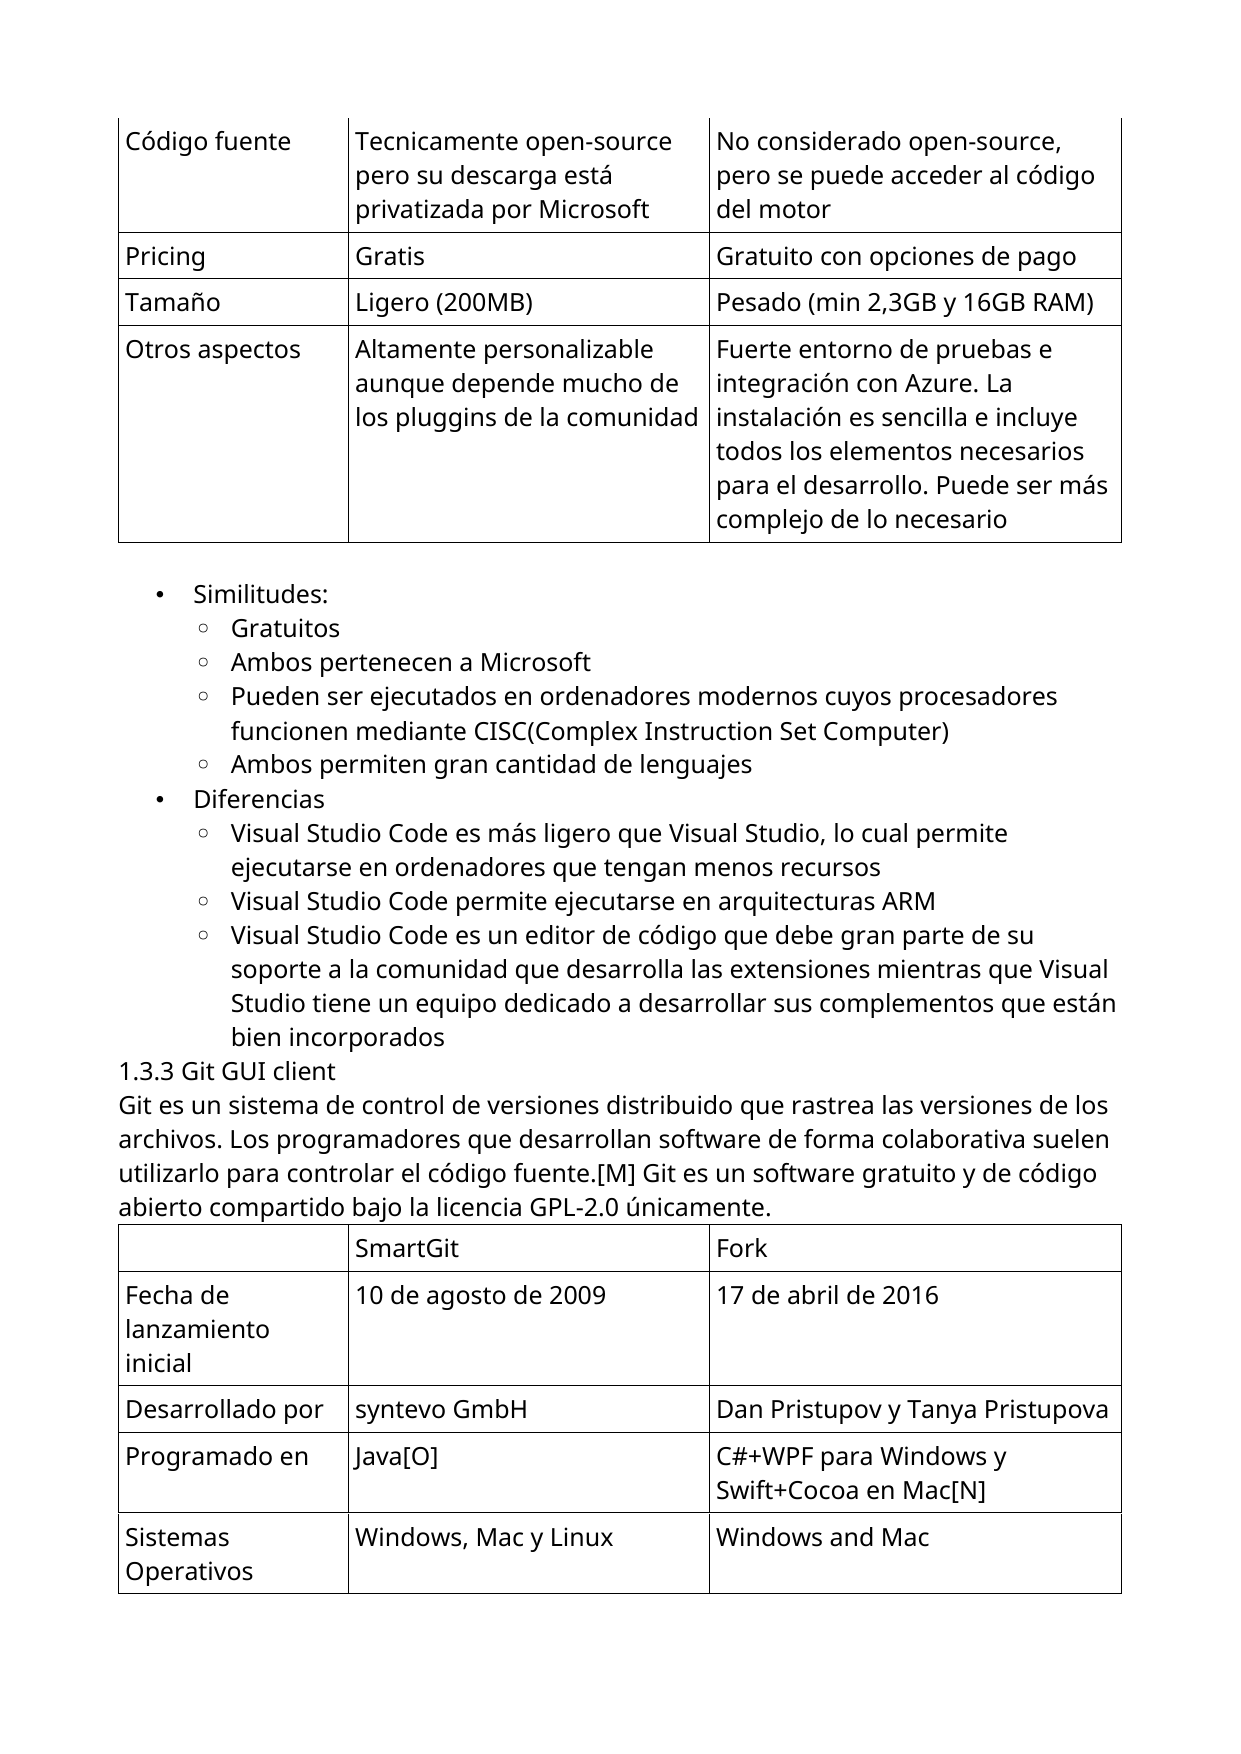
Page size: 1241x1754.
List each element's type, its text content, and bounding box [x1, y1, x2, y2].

table_cell Tecnicamente open-source pero su descarga está privatizada por Microsoft [349, 118, 709, 232]
list Diferencias [156, 781, 1122, 815]
table_cell Windows, Mac y Linux [349, 1514, 709, 1593]
table_cell Gratuito con opciones de pago [710, 233, 1121, 278]
list Similitudes: [156, 577, 1122, 611]
table_cell Gratis [349, 233, 709, 278]
list Ambos pertenecen a Microsoft [193, 645, 1122, 679]
list Pueden ser ejecutados en ordenadores modernos cuyos procesadores funcionen mediante CISC(Complex Instruction Set Computer) [193, 679, 1122, 747]
table_cell Pricing [119, 233, 348, 278]
table_cell No considerado open-source, pero se puede acceder al código del motor [710, 118, 1121, 232]
table_cell Desarrollado por [119, 1386, 348, 1432]
list Gratuitos [193, 611, 1122, 645]
table_cell Dan Pristupov y Tanya Pristupova [710, 1386, 1121, 1432]
table_cell syntevo GmbH [349, 1386, 709, 1432]
table_header SmartGit [349, 1225, 709, 1271]
table_cell 10 de agosto de 2009 [349, 1272, 709, 1385]
table_cell Otros aspectos [119, 326, 348, 542]
table_cell Java[O] [349, 1433, 709, 1512]
table_cell Fecha de lanzamiento inicial [119, 1272, 348, 1385]
table_cell Pesado (min 2,3GB y 16GB RAM) [710, 279, 1121, 325]
table_cell Código fuente [119, 118, 348, 232]
list Ambos permiten gran cantidad de lenguajes [193, 747, 1122, 781]
table_cell 17 de abril de 2016 [710, 1272, 1121, 1385]
table_header Fork [710, 1225, 1121, 1271]
text 1.3.3 Git GUI client [118, 1054, 1122, 1088]
table_cell Fuerte entorno de pruebas e integración con Azure. La instalación es sencilla e incluye todos los elementos necesarios para el desarrollo. Puede ser más complejo de lo necesario [710, 326, 1121, 542]
list Visual Studio Code es un editor de código que debe gran parte de su soporte a la comunidad que desarrolla las extensiones mientras que Visual Studio tiene un equipo dedicado a desarrollar sus complementos que están bien incorporados [193, 917, 1122, 1054]
table_cell Programado en [119, 1433, 348, 1512]
table_header [119, 1225, 348, 1271]
table_cell Sistemas Operativos [119, 1514, 348, 1593]
table_cell Windows and Mac [710, 1514, 1121, 1593]
list Visual Studio Code permite ejecutarse en arquitecturas ARM [193, 883, 1122, 917]
table_cell Ligero (200MB) [349, 279, 709, 325]
table_cell Altamente personalizable aunque depende mucho de los pluggins de la comunidad [349, 326, 709, 542]
list Visual Studio Code es más ligero que Visual Studio, lo cual permite ejecutarse en ordenadores que tengan menos recursos [193, 815, 1122, 883]
table_cell Tamaño [119, 279, 348, 325]
text Git es un sistema de control de versiones distribuido que rastrea las versiones de los archivos. Los programadores que desarrollan software de forma colaborativa suelen utilizarlo para controlar el código fuente.[M] Git es un software gratuito y de código abierto compartido bajo la licencia GPL-2.0 únicamente. [118, 1088, 1122, 1224]
table_cell C#+WPF para Windows y Swift+Cocoa en Mac[N] [710, 1433, 1121, 1512]
